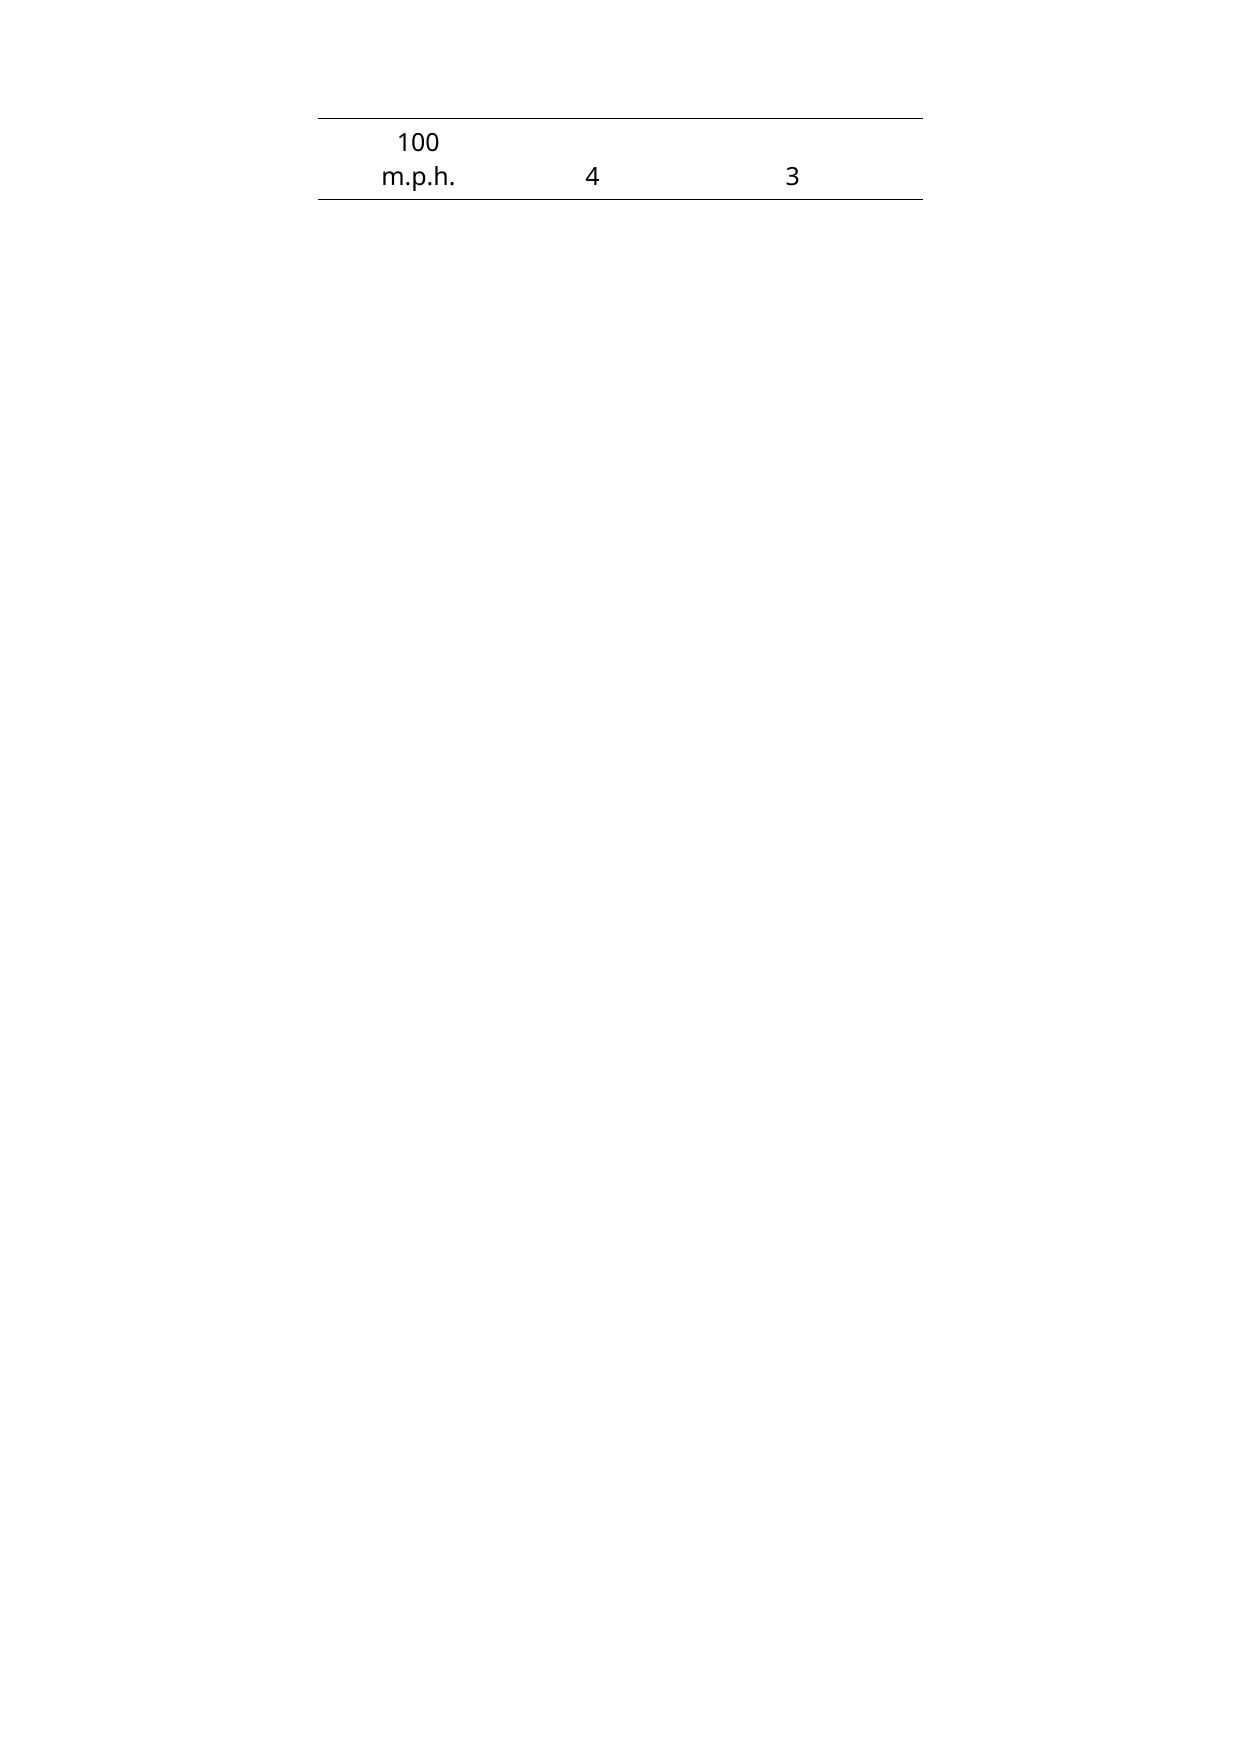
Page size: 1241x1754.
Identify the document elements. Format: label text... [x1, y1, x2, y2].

table_cell [696, 119, 700, 199]
table_cell [483, 119, 489, 199]
table_cell 4 [489, 119, 696, 199]
table_cell [318, 119, 353, 199]
table_cell 100 m.p.h. [353, 119, 483, 199]
table_cell [885, 119, 922, 199]
table_cell 3 [700, 119, 884, 199]
